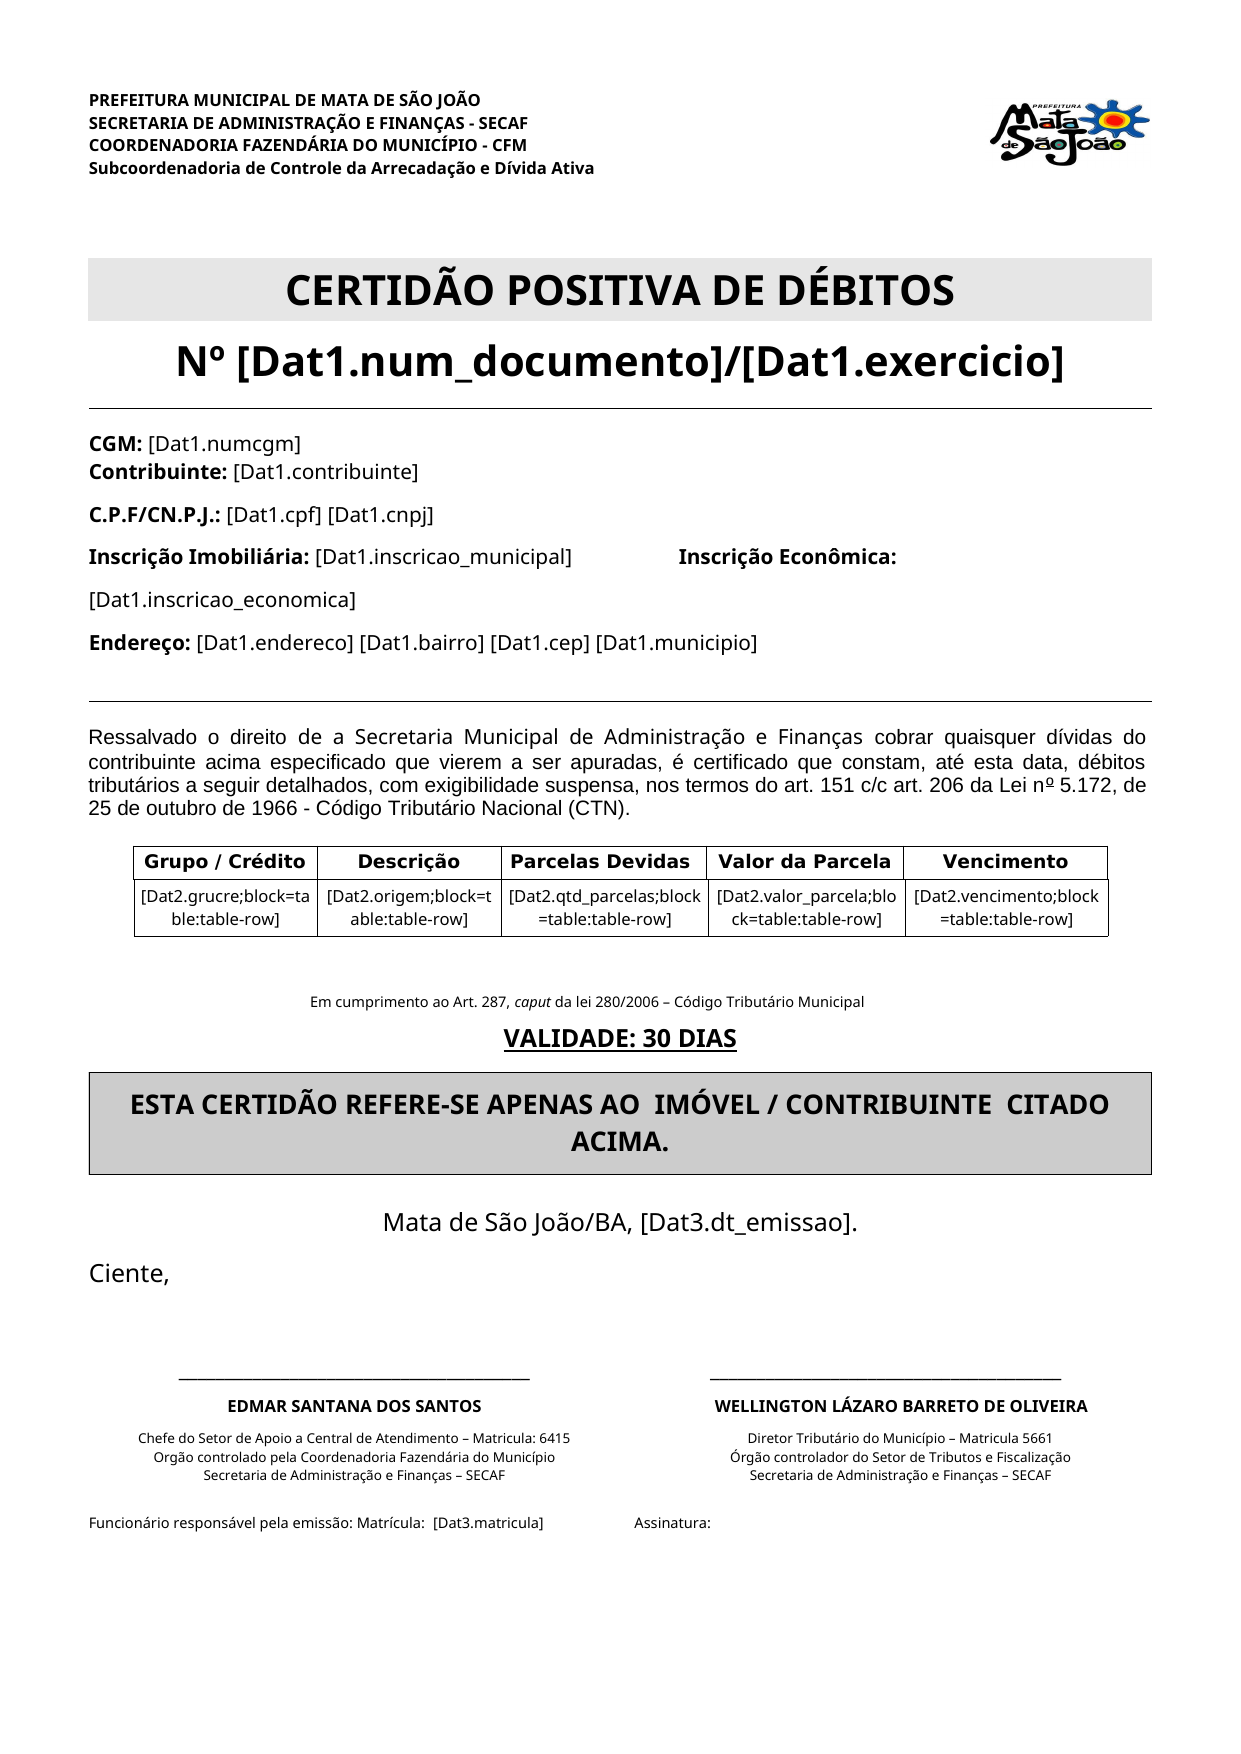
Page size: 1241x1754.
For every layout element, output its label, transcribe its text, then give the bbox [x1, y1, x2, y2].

text CGM: [Dat1.numcgm] [88, 429, 1152, 457]
table_cell Diretor Tributário do Município – Matricula 5661 Órgão controlador do Setor de Tributos e Fiscalização Secretaria de Administração e Finanças – SECAF [620, 1423, 1152, 1490]
subtitle VALIDADE: 30 DIAS [88, 1021, 1152, 1055]
table_header [Dat2.vencimento;block=table:table-row] [906, 880, 1108, 936]
table_header [Dat2.qtd_parcelas;block=table:table-row] [502, 880, 708, 936]
table_header Valor da Parcela [707, 847, 903, 879]
subtitle Nº [Dat1.num_documento]/[Dat1.exercicio] [88, 332, 1152, 389]
table_header [Dat2.grucre;block=table:table-row] [135, 880, 317, 936]
text C.P.F/CN.P.J.: [Dat1.cpf] [Dat1.cnpj] [88, 500, 1152, 528]
table_header Grupo / Crédito [134, 847, 317, 879]
picture [985, 98, 1150, 168]
text Funcionário responsável pela emissão: Matrícula: [Dat3.matricula] Assinatura: [88, 1513, 1152, 1533]
table_cell WELLINGTON LÁZARO BARRETO DE OLIVEIRA [620, 1389, 1152, 1423]
table_cell EDMAR SANTANA DOS SANTOS [89, 1389, 620, 1423]
table_cell Chefe do Setor de Apoio a Central de Atendimento – Matricula: 6415 Orgão controlado pela Coordenadoria Fazendária do Município Secretaria de Administração e Finanças – SECAF [89, 1423, 620, 1490]
table_header Vencimento [904, 847, 1107, 879]
text Contribuinte: [Dat1.contribuinte] [88, 457, 1152, 486]
table_header [Dat2.valor_parcela;block=table:table-row] [709, 880, 905, 936]
text Ciente, [88, 1256, 1152, 1289]
text Em cumprimento ao Art. 287, caput da lei 280/2006 – Código Tributário Municipal [88, 991, 1152, 1011]
text Inscrição Imobiliária: [Dat1.inscricao_municipal] Inscrição Econômica: [Dat1.inscricao_economica] [88, 542, 1152, 613]
text CERTIDÃO POSITIVA DE DÉBITOS [88, 258, 1152, 321]
text Mata de São João/BA, [Dat3.dt_emissao]. [88, 1204, 1152, 1238]
text Endereço: [Dat1.endereco] [Dat1.bairro] [Dat1.cep] [Dat1.municipio] [88, 628, 1152, 656]
table_header Parcelas Devidas [502, 847, 706, 879]
table_header ______________________________________ [89, 1332, 620, 1389]
text ESTA CERTIDÃO REFERE-SE APENAS AO IMÓVEL / CONTRIBUINTE CITADO ACIMA. [90, 1073, 1151, 1146]
table_header Descrição [318, 847, 501, 879]
text Ressalvado o direito de a Secretaria Municipal de Administração e Finanças cobrar quaisquer dívidas do contribuinte acima especificado que vierem a ser apuradas, é certificado que constam, até esta data, débitos tributários a seguir detalhados, com exigibilidade suspensa, nos termos do art. 151 c/c art. 206 da Lei nº 5.172, de 25 de outubro de 1966 - Código Tributário Nacional (CTN). [88, 722, 1146, 820]
table_header [Dat2.origem;block=table:table-row] [318, 880, 501, 936]
table_header ______________________________________ [620, 1332, 1152, 1389]
